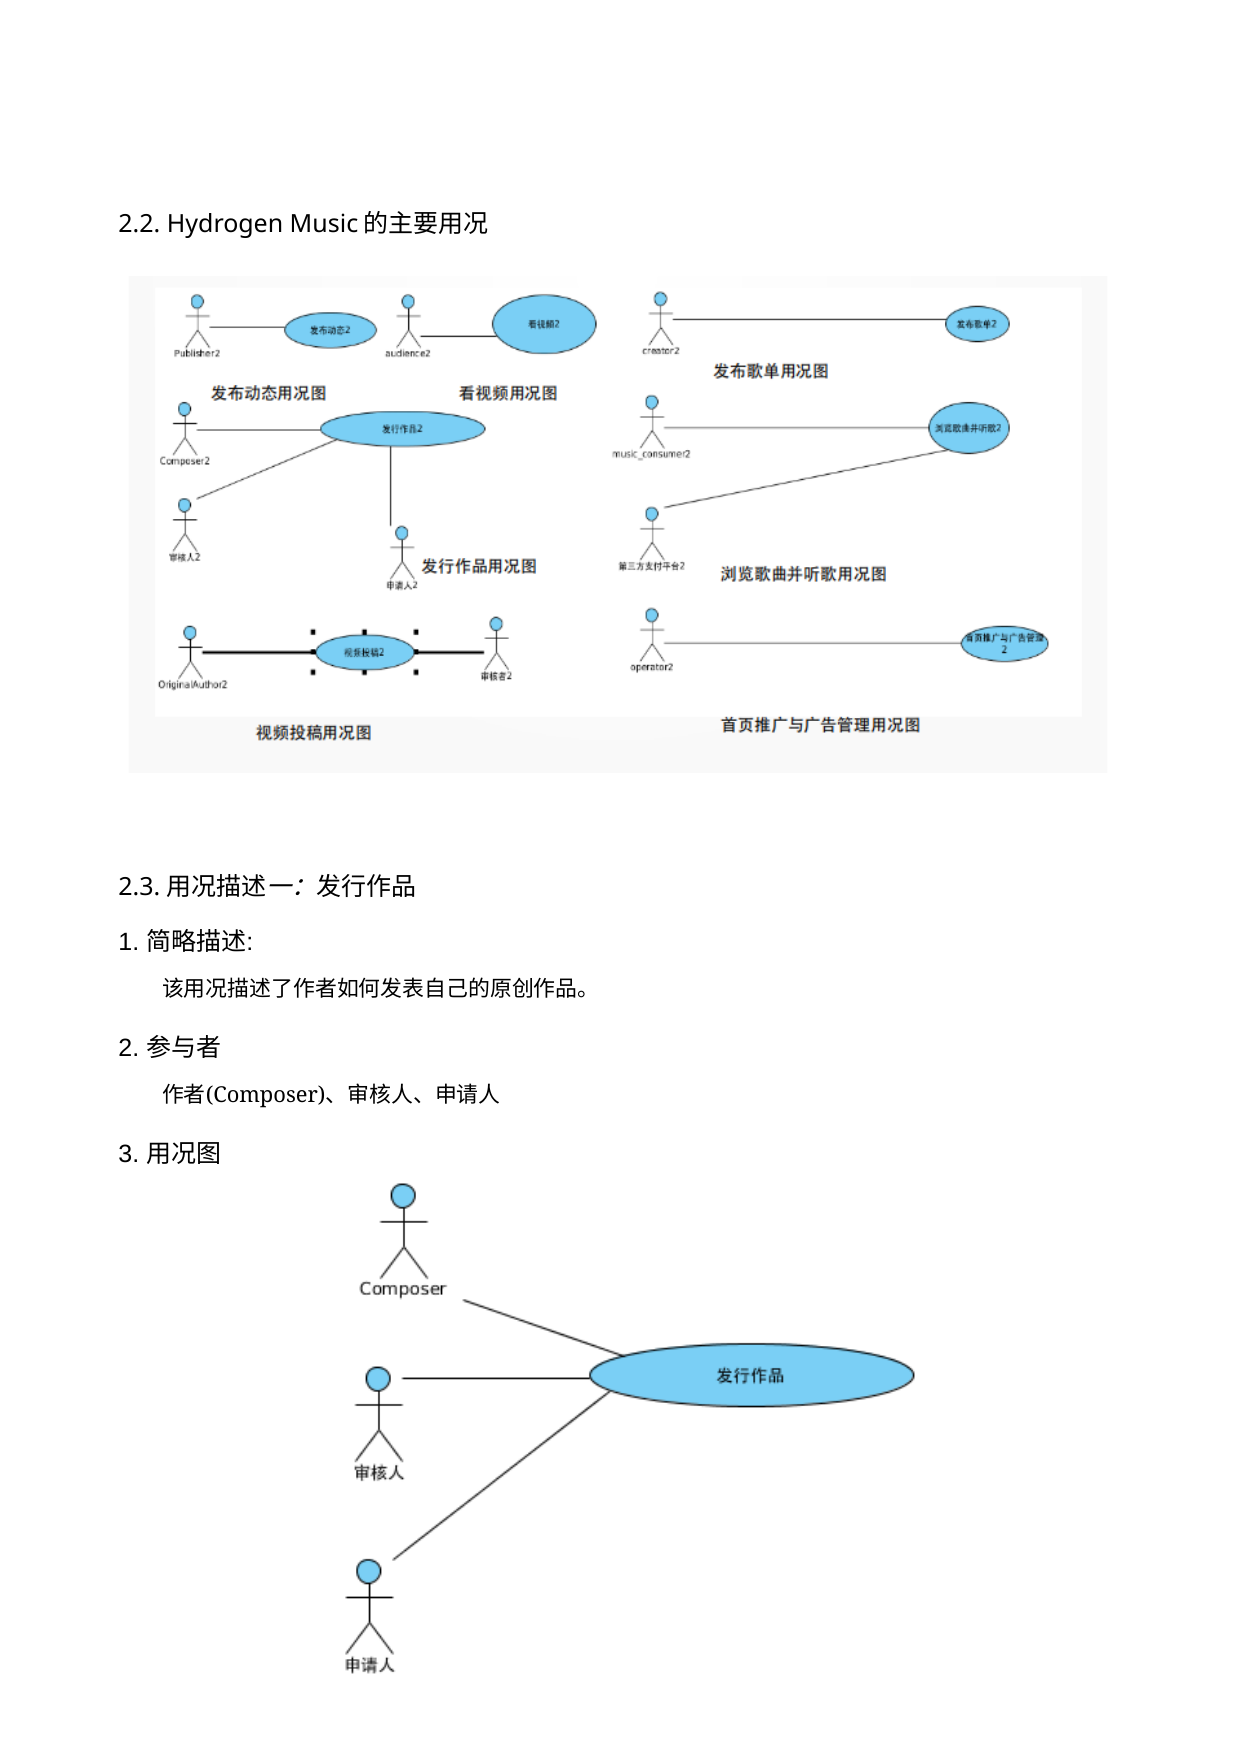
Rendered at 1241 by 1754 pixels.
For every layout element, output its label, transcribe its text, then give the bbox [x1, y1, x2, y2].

subtitle Hydrogen Music的主要用况 [118, 204, 1122, 240]
subtitle 简略描述: [118, 921, 1122, 957]
picture [128, 276, 1108, 773]
subtitle 用况描述一：发行作品 [118, 866, 1122, 902]
subtitle 用况图 [118, 1133, 1122, 1170]
text 该用况描述了作者如何发表自己的原创作品。 [118, 971, 1122, 1003]
picture [305, 1176, 935, 1694]
subtitle 参与者 [118, 1027, 1122, 1063]
text 作者(Composer)、审核人、申请人 [118, 1077, 1122, 1109]
